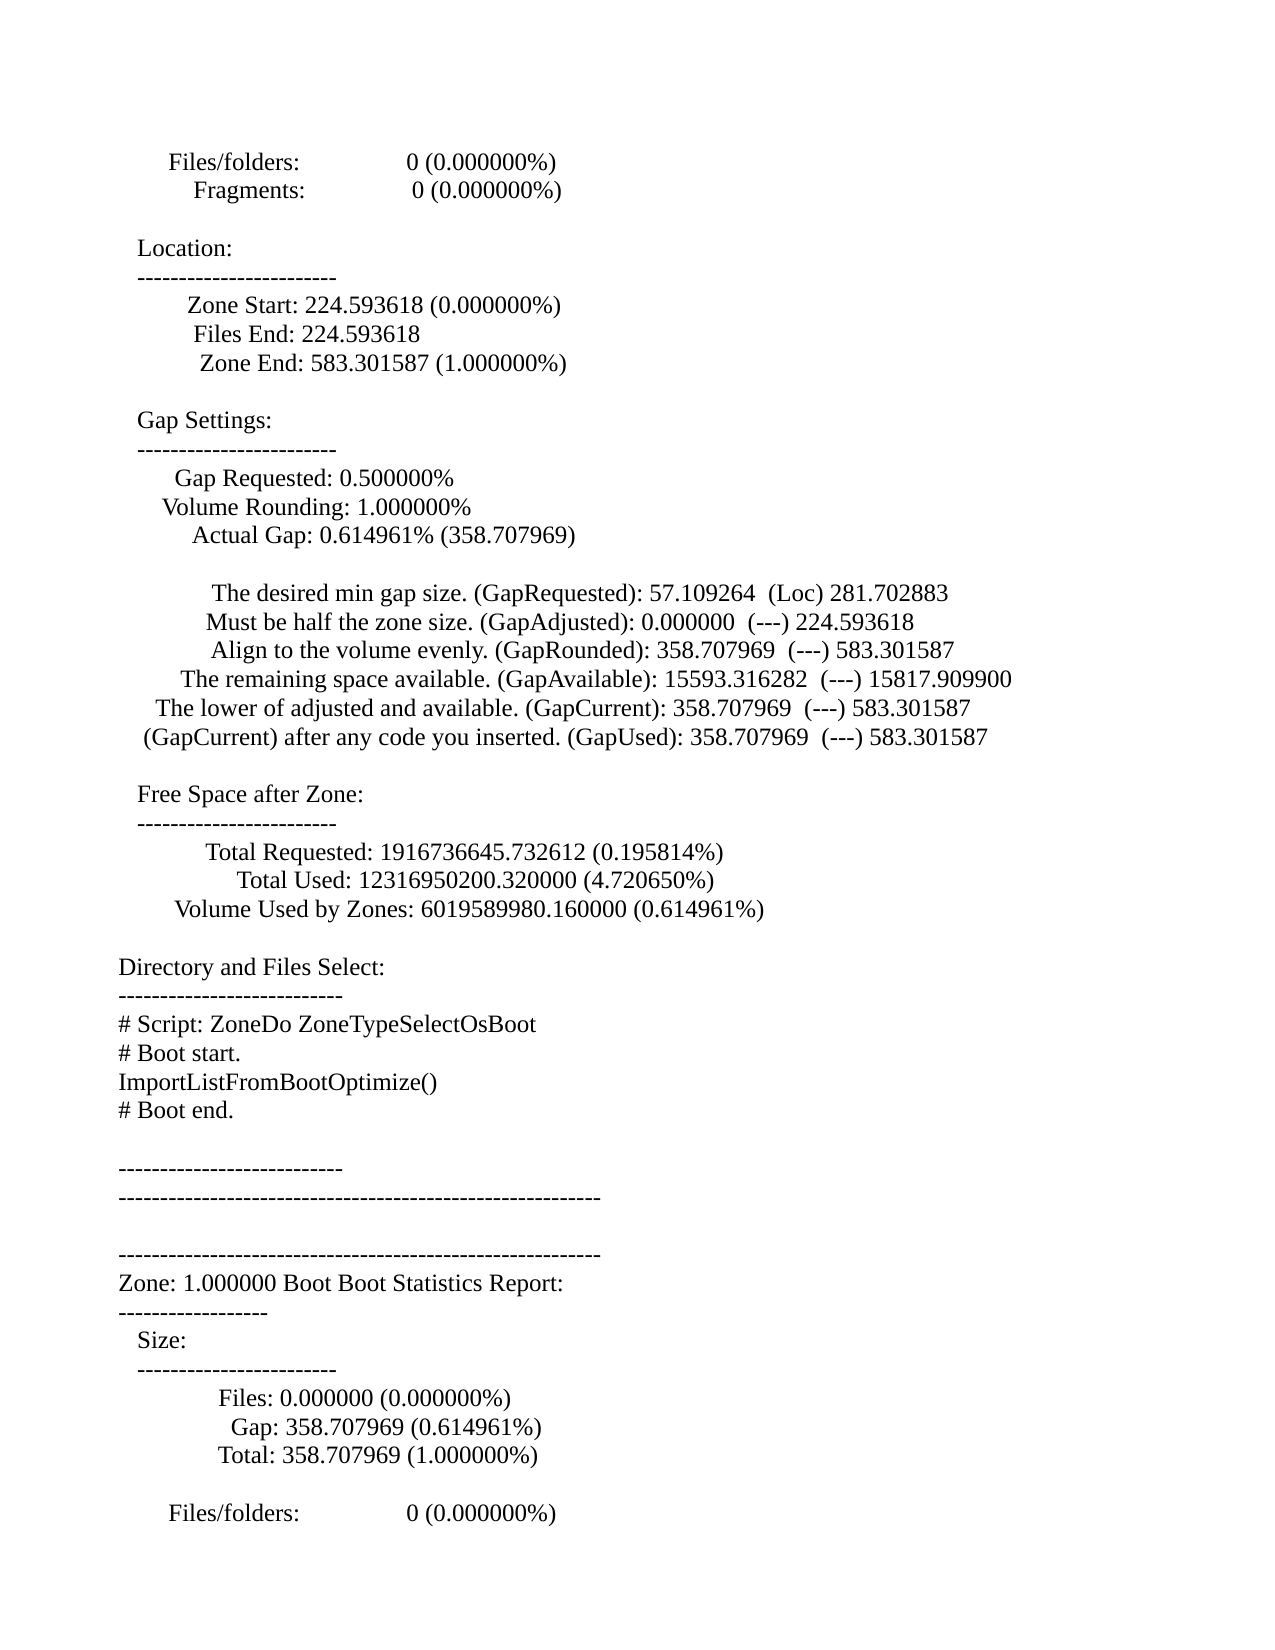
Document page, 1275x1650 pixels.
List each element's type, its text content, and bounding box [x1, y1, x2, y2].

text --------------------------- [118, 1153, 1157, 1182]
text --------------------------- [118, 981, 1157, 1009]
text Files/folders: 0 (0.000000%) [118, 147, 1157, 176]
text Files: 0.000000 (0.000000%) [118, 1383, 1157, 1412]
text Files/folders: 0 (0.000000%) [118, 1498, 1157, 1527]
text Align to the volume evenly. (GapRounded): 358.707969 (---) 583.301587 [118, 636, 1157, 664]
text Volume Rounding: 1.000000% [118, 492, 1157, 521]
text Zone Start: 224.593618 (0.000000%) [118, 291, 1157, 319]
text The desired min gap size. (GapRequested): 57.109264 (Loc) 281.702883 [118, 578, 1157, 607]
text Fragments: 0 (0.000000%) [118, 176, 1157, 204]
text ImportListFromBootOptimize() [118, 1067, 1157, 1096]
text Gap: 358.707969 (0.614961%) [118, 1412, 1157, 1441]
text ------------------ [118, 1297, 1157, 1326]
text # Boot start. [118, 1038, 1157, 1067]
text ------------------------ [118, 1354, 1157, 1383]
text Total Requested: 1916736645.732612 (0.195814%) [118, 837, 1157, 866]
text The lower of adjusted and available. (GapCurrent): 358.707969 (---) 583.301587 [118, 693, 1157, 722]
text Size: [118, 1326, 1157, 1354]
text Volume Used by Zones: 6019589980.160000 (0.614961%) [118, 894, 1157, 923]
text ---------------------------------------------------------- [118, 1239, 1157, 1268]
text Gap Requested: 0.500000% [118, 463, 1157, 492]
text # Boot end. [118, 1096, 1157, 1124]
text ------------------------ [118, 262, 1157, 291]
text ------------------------ [118, 808, 1157, 837]
text Total: 358.707969 (1.000000%) [118, 1441, 1157, 1469]
text Location: [118, 233, 1157, 262]
text ------------------------ [118, 434, 1157, 463]
text # Script: ZoneDo ZoneTypeSelectOsBoot [118, 1009, 1157, 1038]
text Must be half the zone size. (GapAdjusted): 0.000000 (---) 224.593618 [118, 607, 1157, 636]
text ---------------------------------------------------------- [118, 1182, 1157, 1211]
text Free Space after Zone: [118, 779, 1157, 808]
text Directory and Files Select: [118, 952, 1157, 981]
text The remaining space available. (GapAvailable): 15593.316282 (---) 15817.909900 [118, 664, 1157, 693]
text Actual Gap: 0.614961% (358.707969) [118, 521, 1157, 549]
text Total Used: 12316950200.320000 (4.720650%) [118, 866, 1157, 894]
text Zone End: 583.301587 (1.000000%) [118, 348, 1157, 377]
text (GapCurrent) after any code you inserted. (GapUsed): 358.707969 (---) 583.301587 [118, 722, 1157, 751]
text Files End: 224.593618 [118, 319, 1157, 348]
text Zone: 1.000000 Boot Boot Statistics Report: [118, 1268, 1157, 1297]
text Gap Settings: [118, 406, 1157, 434]
